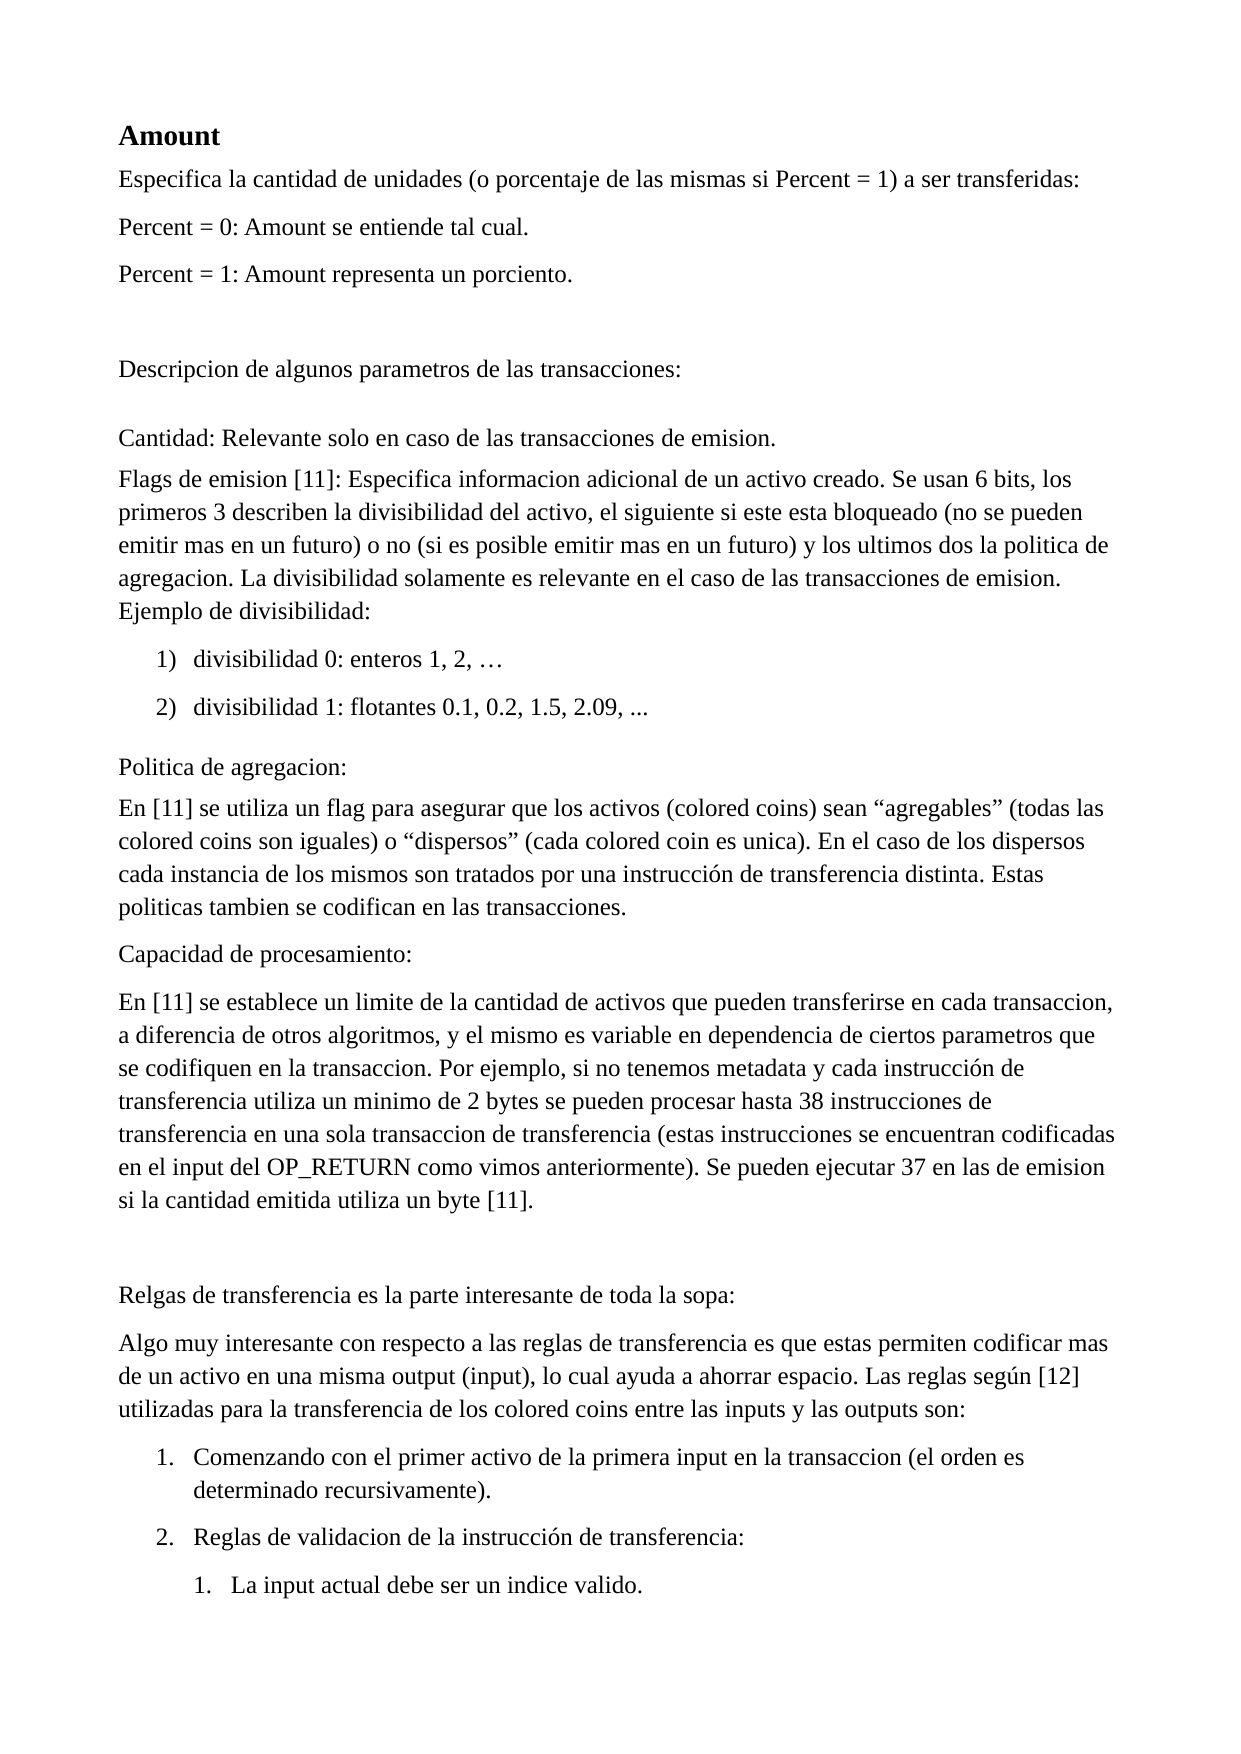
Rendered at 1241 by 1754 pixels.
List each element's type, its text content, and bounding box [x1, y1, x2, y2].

subtitle Amount [118, 118, 1122, 152]
text Descripcion de algunos parametros de las transacciones: [118, 354, 1122, 383]
text En [11] se utiliza un flag para asegurar que los activos (colored coins) sean “agregables” (todas las colored coins son iguales) o “dispersos” (cada colored coin es unica). En el caso de los dispersos cada instancia de los mismos son tratados por una instrucción de transferencia distinta. Estas politicas tambien se codifican en las transacciones. [118, 793, 1122, 921]
text Especifica la cantidad de unidades (o porcentaje de las mismas si Percent = 1) a ser transferidas: [118, 164, 1122, 193]
text Flags de emision [11]: Especifica informacion adicional de un activo creado. Se usan 6 bits, los primeros 3 describen la divisibilidad del activo, el siguiente si este esta bloqueado (no se pueden emitir mas en un futuro) o no (si es posible emitir mas en un futuro) y los ultimos dos la politica de agregacion. La divisibilidad solamente es relevante en el caso de las transacciones de emision. Ejemplo de divisibilidad: [118, 464, 1122, 625]
text Relgas de transferencia es la parte interesante de toda la sopa: [118, 1281, 1122, 1309]
list divisibilidad 1: flotantes 0.1, 0.2, 1.5, 2.09, ... [156, 692, 1122, 720]
text En [11] se establece un limite de la cantidad de activos que pueden transferirse en cada transaccion, a diferencia de otros algoritmos, y el mismo es variable en dependencia de ciertos parametros que se codifiquen en la transaccion. Por ejemplo, si no tenemos metadata y cada instrucción de transferencia utiliza un minimo de 2 bytes se pueden procesar hasta 38 instrucciones de transferencia en una sola transaccion de transferencia (estas instrucciones se encuentran codificadas en el input del OP_RETURN como vimos anteriormente). Se pueden ejecutar 37 en las de emision si la cantidad emitida utiliza un byte [11]. [118, 987, 1122, 1214]
text Percent = 1: Amount representa un porciento. [118, 259, 1122, 288]
list Reglas de validacion de la instrucción de transferencia: [156, 1522, 1122, 1551]
text Capacidad de procesamiento: [118, 939, 1122, 968]
list La input actual debe ser un indice valido. [193, 1570, 1122, 1599]
list Comenzando con el primer activo de la primera input en la transaccion (el orden es determinado recursivamente). [156, 1442, 1122, 1503]
text Percent = 0: Amount se entiende tal cual. [118, 212, 1122, 241]
text Algo muy interesante con respecto a las reglas de transferencia es que estas permiten codificar mas de un activo en una misma output (input), lo cual ayuda a ahorrar espacio. Las reglas según [12] utilizadas para la transferencia de los colored coins entre las inputs y las outputs son: [118, 1328, 1122, 1423]
list divisibilidad 0: enteros 1, 2, … [156, 644, 1122, 673]
subtitle Politica de agregacion: [118, 752, 1122, 780]
subtitle Cantidad: Relevante solo en caso de las transacciones de emision. [118, 423, 1122, 452]
